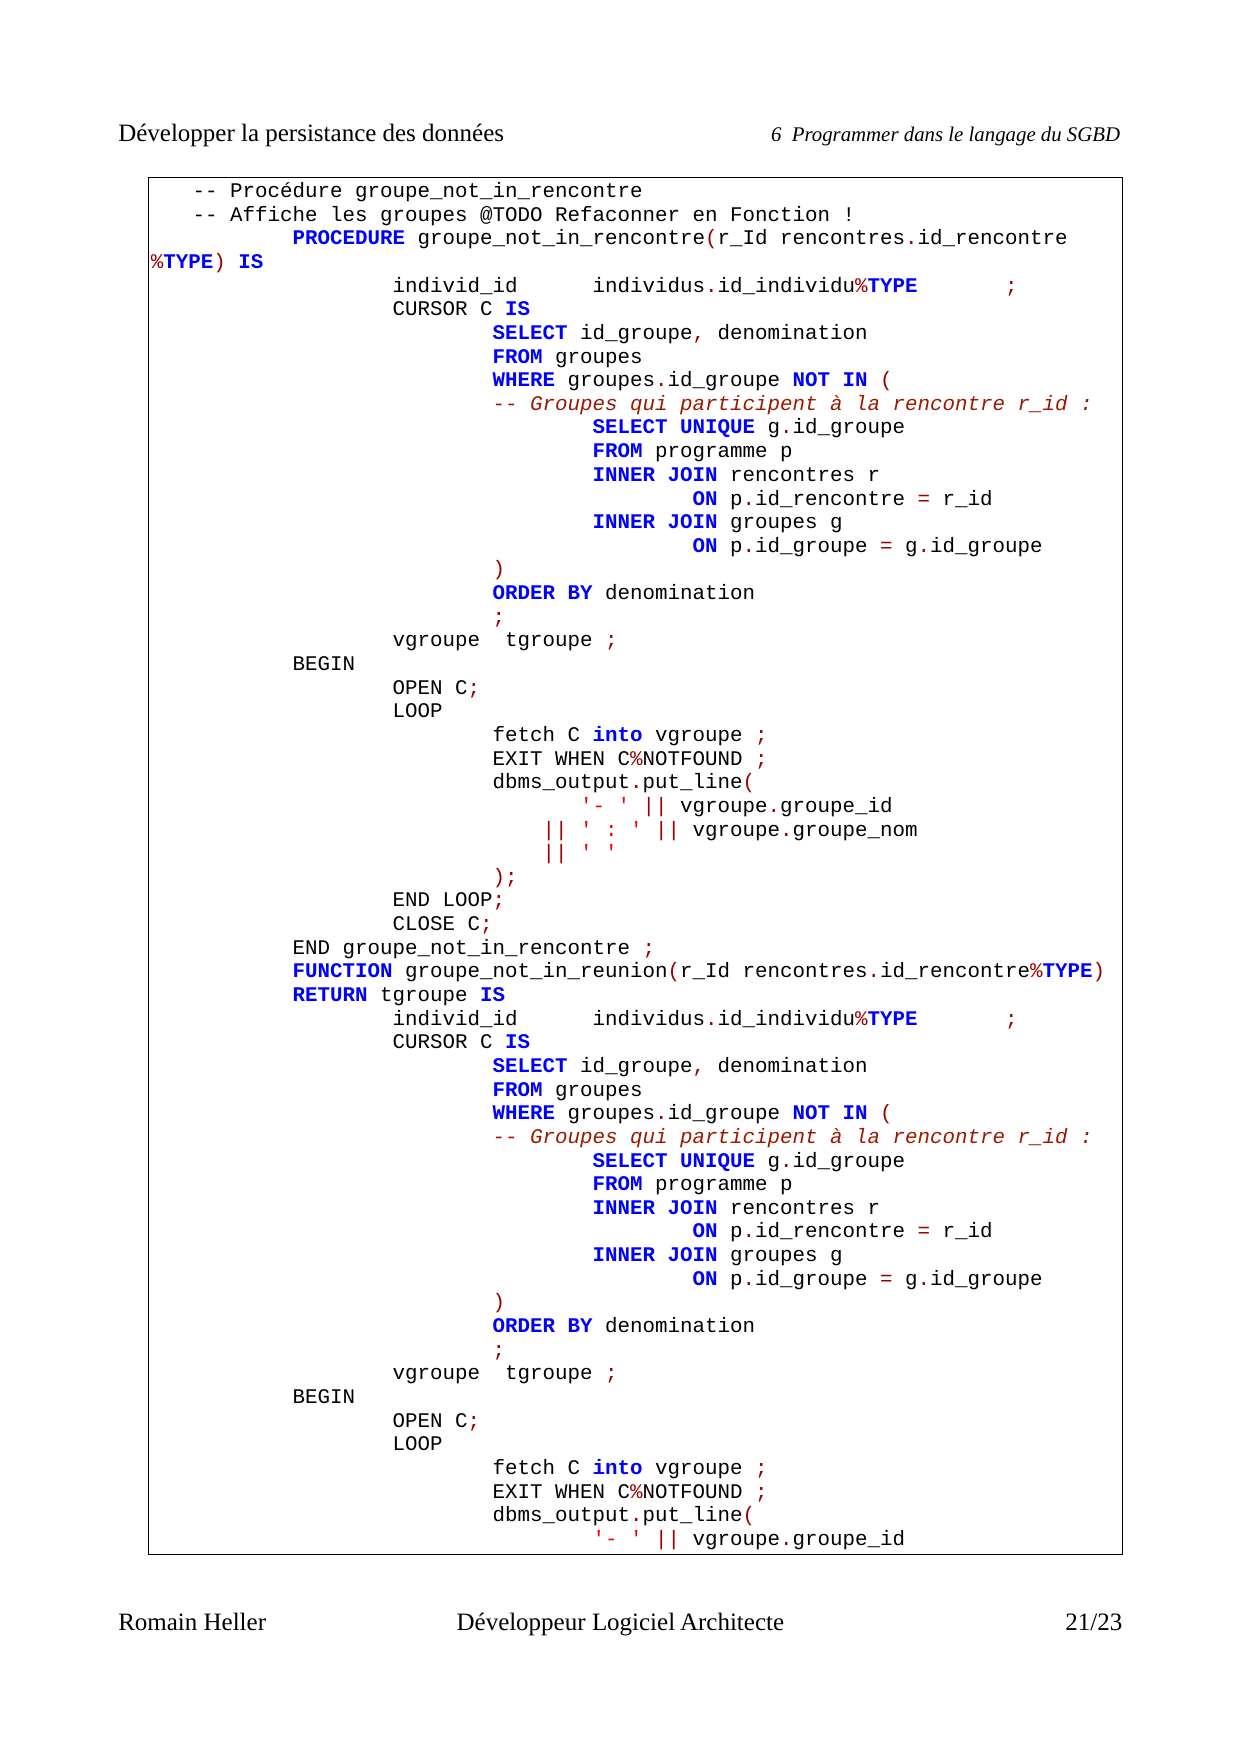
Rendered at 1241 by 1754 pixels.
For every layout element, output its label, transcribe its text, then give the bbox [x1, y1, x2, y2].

text END LOOP; [149, 886, 1122, 910]
text BEGIN [149, 1383, 1122, 1407]
text ON p.id_groupe = g.id_groupe [149, 1265, 1122, 1288]
text dbms_output.put_line( [149, 768, 1122, 792]
text PROCEDURE groupe_not_in_rencontre(r_Id rencontres.id_rencontre%TYPE) IS [149, 224, 1122, 272]
text ; [149, 603, 1122, 626]
text END groupe_not_in_rencontre ; [149, 934, 1122, 957]
text FROM programme p [149, 1170, 1122, 1194]
text EXIT WHEN C%NOTFOUND ; [149, 744, 1122, 768]
text CURSOR C IS [149, 295, 1122, 319]
text fetch C into vgroupe ; [149, 1454, 1122, 1478]
text SELECT id_groupe, denomination [149, 1052, 1122, 1076]
text -- Affiche les groupes @TODO Refaconner en Fonction ! [149, 201, 1122, 224]
text WHERE groupes.id_groupe NOT IN ( [149, 366, 1122, 390]
text CLOSE C; [149, 910, 1122, 934]
text CURSOR C IS [149, 1028, 1122, 1052]
text vgroupe tgroupe ; [149, 1359, 1122, 1383]
text OPEN C; [149, 674, 1122, 697]
text LOOP [149, 1430, 1122, 1454]
text ORDER BY denomination [149, 579, 1122, 603]
text ; [149, 1336, 1122, 1359]
text '- ' || vgroupe.groupe_id [149, 1525, 1122, 1554]
text FROM programme p [149, 437, 1122, 461]
text ORDER BY denomination [149, 1312, 1122, 1336]
text '- ' || vgroupe.groupe_id [149, 792, 1122, 816]
text || ' ' [149, 839, 1122, 863]
text LOOP [149, 697, 1122, 721]
text ON p.id_rencontre = r_id [149, 1217, 1122, 1241]
text SELECT UNIQUE g.id_groupe [149, 413, 1122, 437]
text SELECT UNIQUE g.id_groupe [149, 1147, 1122, 1170]
text WHERE groupes.id_groupe NOT IN ( [149, 1099, 1122, 1123]
text INNER JOIN groupes g [149, 508, 1122, 532]
text ) [149, 1288, 1122, 1312]
text BEGIN [149, 650, 1122, 674]
text ON p.id_groupe = g.id_groupe [149, 532, 1122, 555]
text -- Groupes qui participent à la rencontre r_id : [149, 390, 1122, 413]
text FROM groupes [149, 343, 1122, 366]
text RETURN tgroupe IS [149, 981, 1122, 1005]
text individ_id individus.id_individu%TYPE ; [149, 272, 1122, 295]
text EXIT WHEN C%NOTFOUND ; [149, 1478, 1122, 1501]
text vgroupe tgroupe ; [149, 626, 1122, 650]
text INNER JOIN groupes g [149, 1241, 1122, 1265]
text FROM groupes [149, 1076, 1122, 1099]
text ) [149, 555, 1122, 579]
text -- Procédure groupe_not_in_rencontre [149, 178, 1122, 201]
text FUNCTION groupe_not_in_reunion(r_Id rencontres.id_rencontre%TYPE) [149, 957, 1122, 981]
text individ_id individus.id_individu%TYPE ; [149, 1005, 1122, 1028]
text OPEN C; [149, 1407, 1122, 1430]
text dbms_output.put_line( [149, 1501, 1122, 1525]
text -- Groupes qui participent à la rencontre r_id : [149, 1123, 1122, 1147]
text ); [149, 863, 1122, 886]
text INNER JOIN rencontres r [149, 461, 1122, 484]
text SELECT id_groupe, denomination [149, 319, 1122, 343]
text || ' : ' || vgroupe.groupe_nom [149, 816, 1122, 839]
text ON p.id_rencontre = r_id [149, 484, 1122, 508]
text INNER JOIN rencontres r [149, 1194, 1122, 1217]
text fetch C into vgroupe ; [149, 721, 1122, 744]
